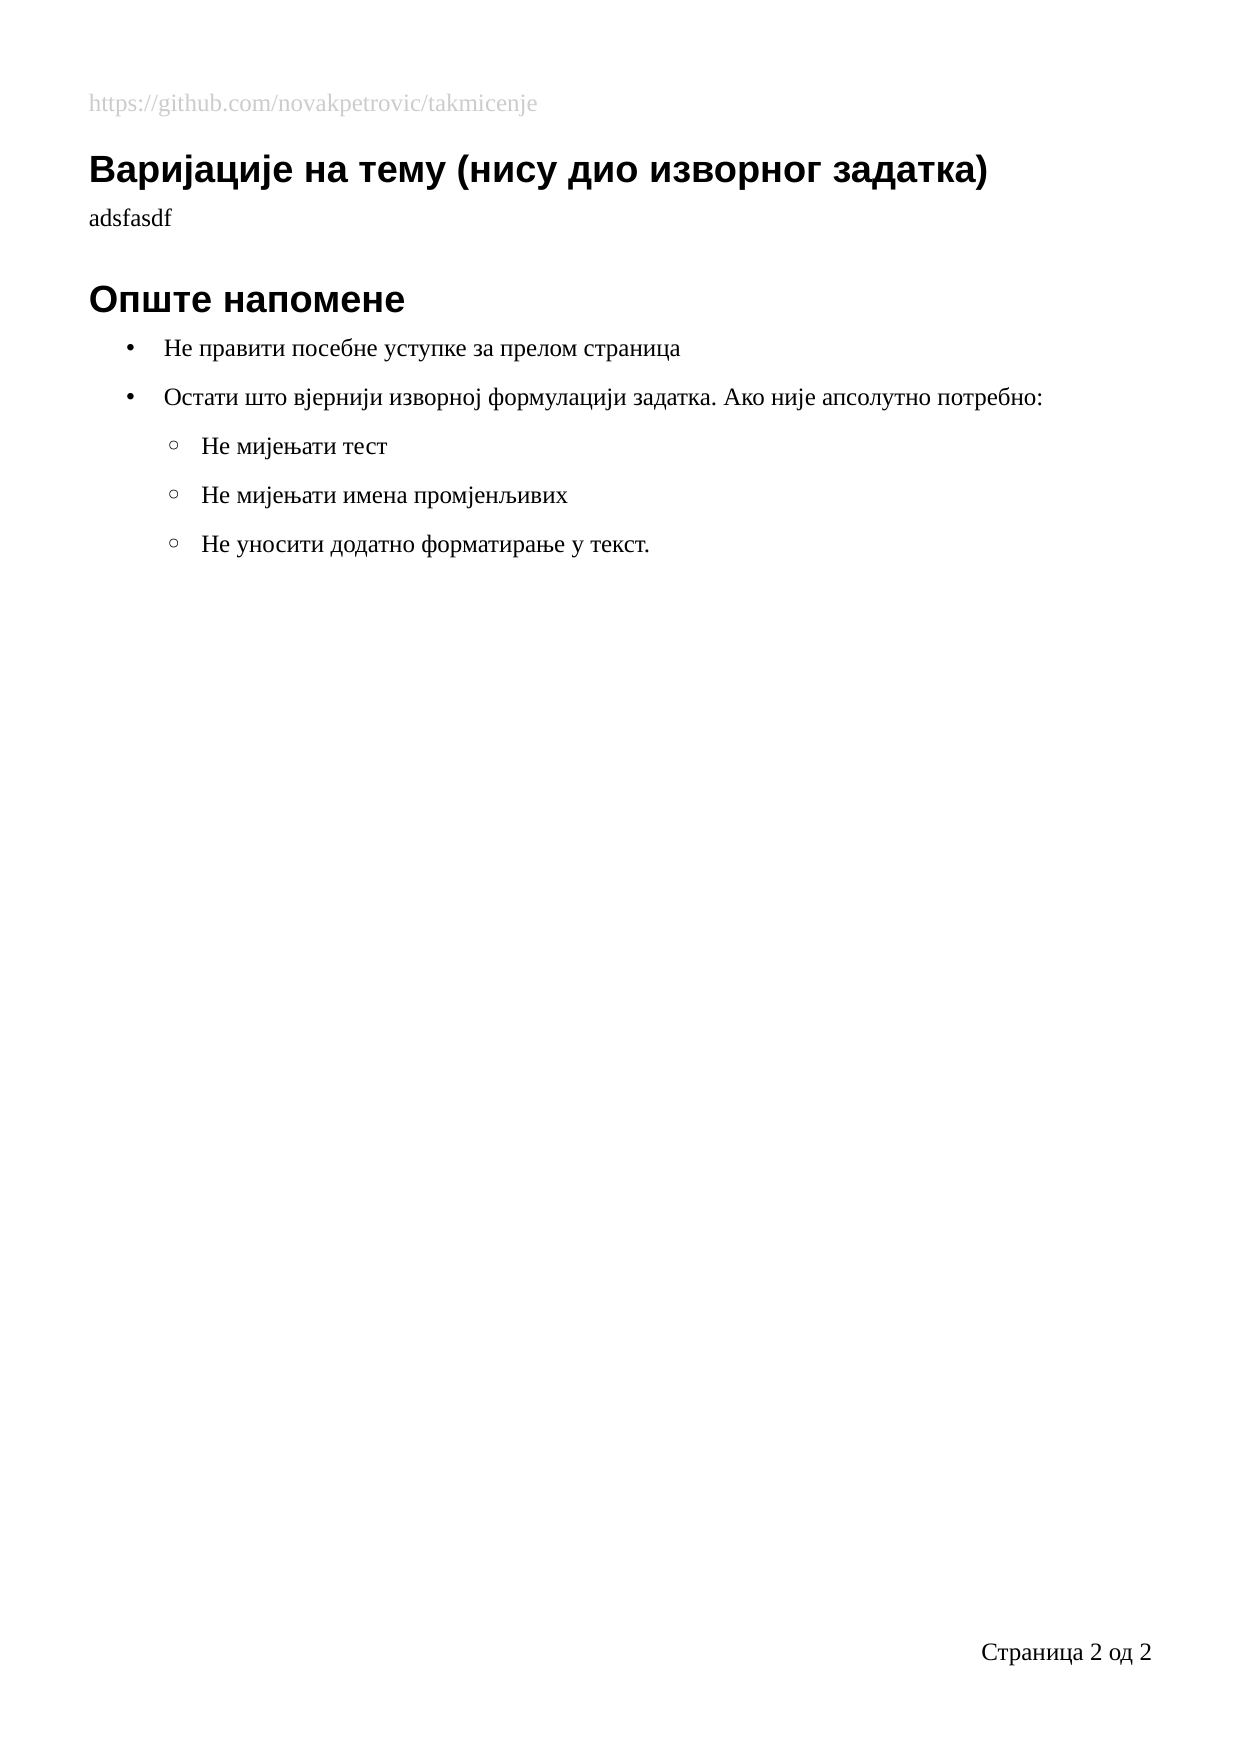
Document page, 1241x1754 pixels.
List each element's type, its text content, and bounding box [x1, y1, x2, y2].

subtitle Опште напомене [88, 277, 1152, 321]
text adsfasdf [88, 203, 1152, 232]
list Не мијењати имена промјенљивих [163, 480, 1152, 509]
list Не мијењати тест [163, 431, 1152, 460]
subtitle Варијације на тему (нису дио изворног задатка) [88, 147, 1152, 190]
list Не правити посебне уступке за прелом страница [126, 333, 1152, 362]
list Остати што вјернији изворној формулацији задатка. Ако није апсолутно потребно: [126, 382, 1152, 411]
list Не уносити додатно форматирање у текст. [163, 529, 1152, 558]
